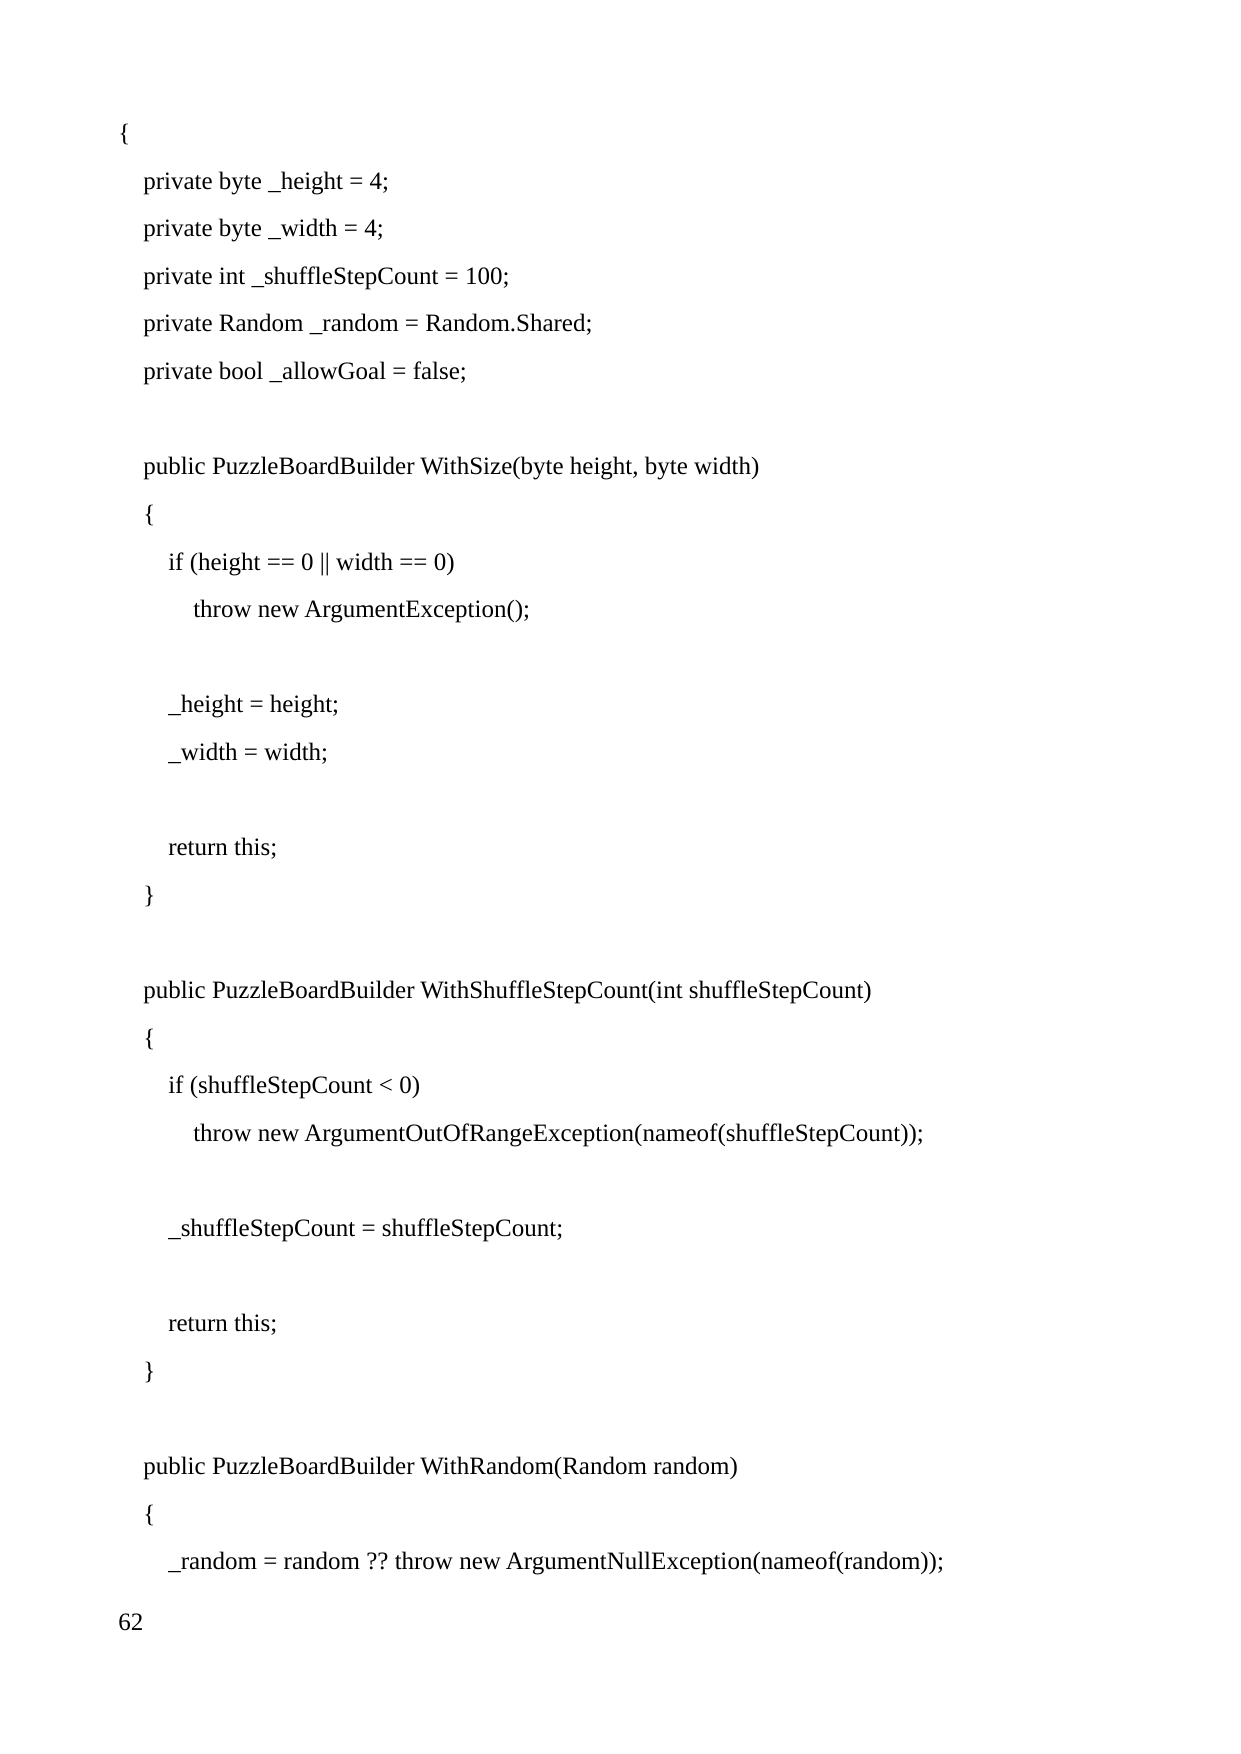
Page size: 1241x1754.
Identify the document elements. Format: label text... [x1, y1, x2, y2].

text public PuzzleBoardBuilder WithShuffleStepCount(int shuffleStepCount) [118, 975, 1122, 1004]
text if (shuffleStepCount < 0) [118, 1070, 1122, 1099]
text { [118, 118, 1122, 147]
text if (height == 0 || width == 0) [118, 547, 1122, 575]
text _width = width; [118, 737, 1122, 766]
text } [118, 1356, 1122, 1384]
text { [118, 1023, 1122, 1051]
text } [118, 880, 1122, 908]
text _height = height; [118, 689, 1122, 718]
text _shuffleStepCount = shuffleStepCount; [118, 1213, 1122, 1242]
text return this; [118, 832, 1122, 861]
text throw new ArgumentOutOfRangeException(nameof(shuffleStepCount)); [118, 1118, 1122, 1147]
text _random = random ?? throw new ArgumentNullException(nameof(random)); [118, 1546, 1122, 1575]
text return this; [118, 1308, 1122, 1337]
text { [118, 499, 1122, 528]
text public PuzzleBoardBuilder WithRandom(Random random) [118, 1451, 1122, 1480]
text private int _shuffleStepCount = 100; [118, 261, 1122, 290]
text throw new ArgumentException(); [118, 594, 1122, 623]
text private bool _allowGoal = false; [118, 356, 1122, 385]
text private byte _width = 4; [118, 213, 1122, 242]
text { [118, 1499, 1122, 1527]
text private byte _height = 4; [118, 166, 1122, 194]
text public PuzzleBoardBuilder WithSize(byte height, byte width) [118, 451, 1122, 480]
text private Random _random = Random.Shared; [118, 308, 1122, 337]
